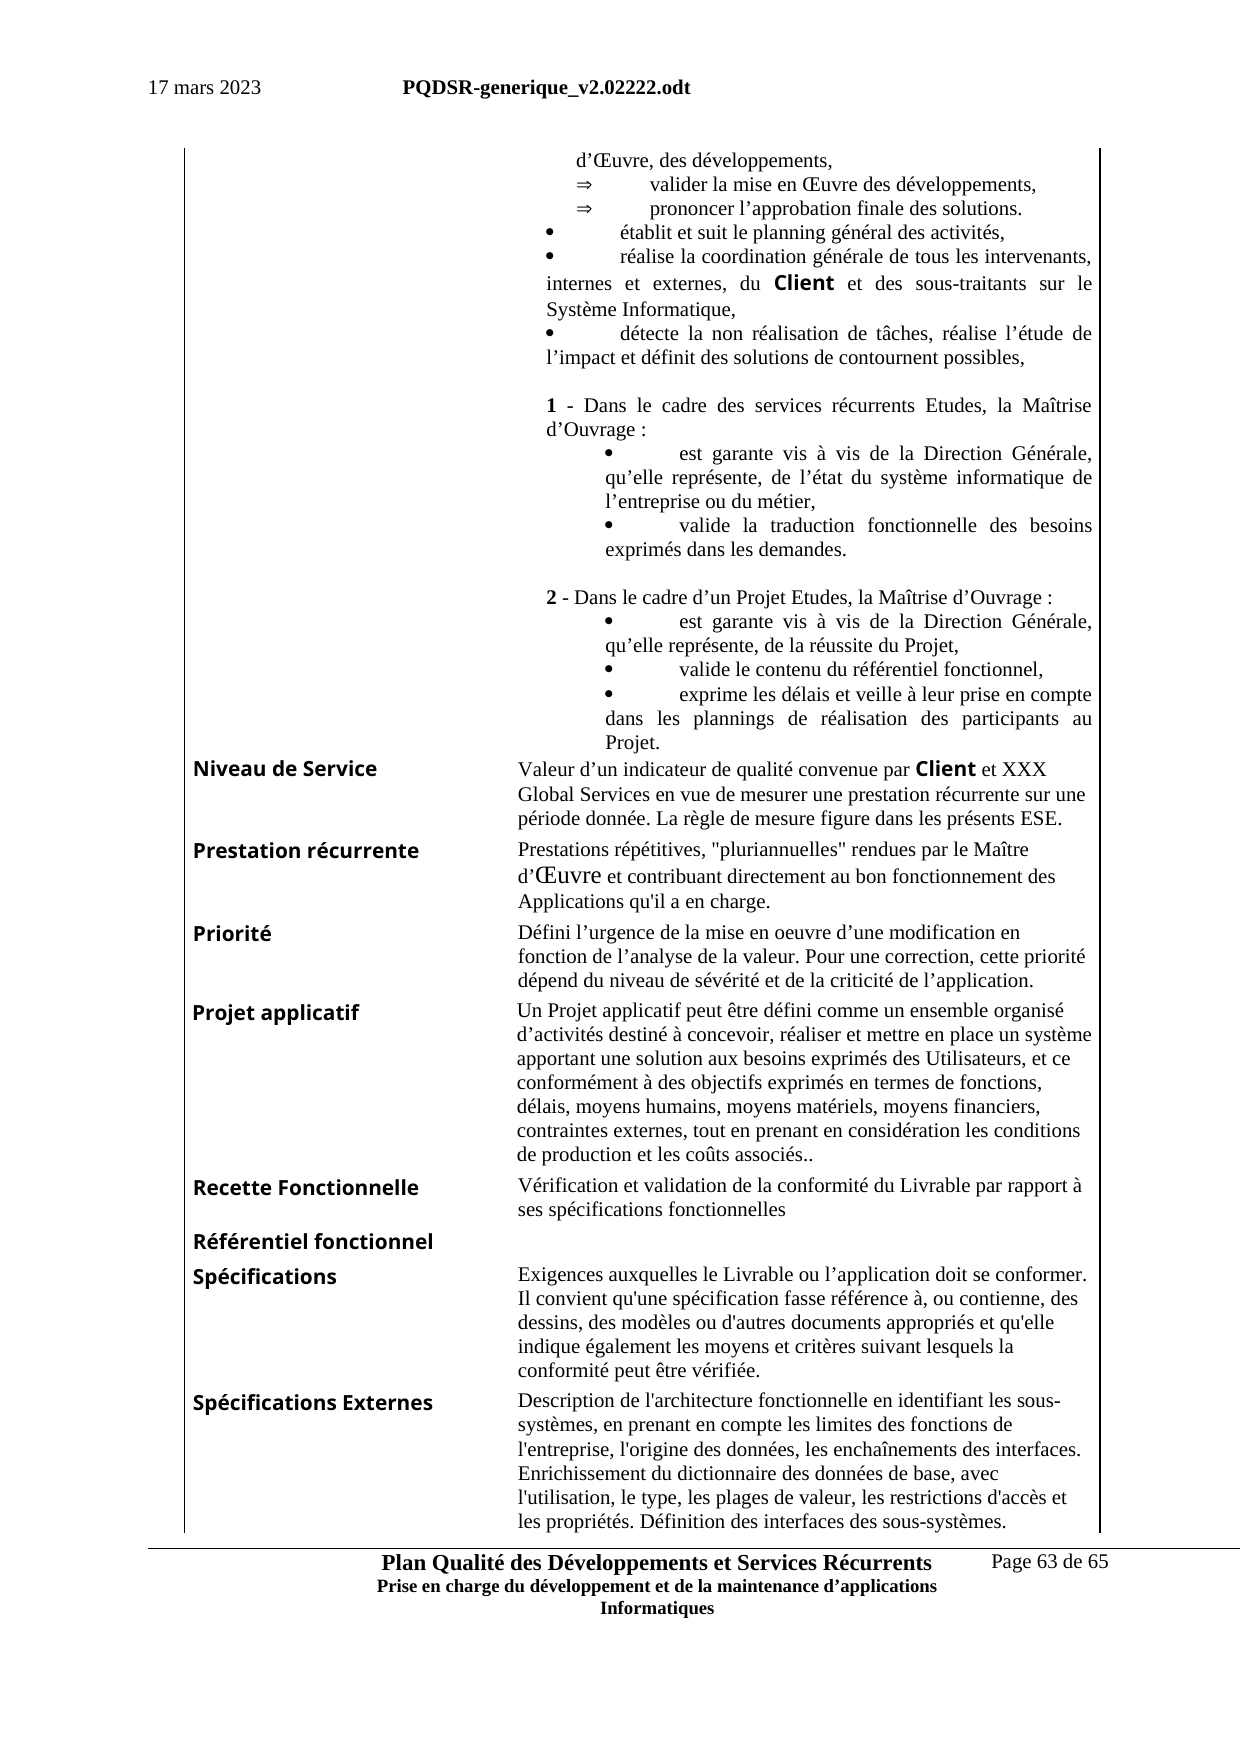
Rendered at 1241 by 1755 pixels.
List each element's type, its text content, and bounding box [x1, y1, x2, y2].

table_cell Référentiel fonctionnel [185, 1221, 509, 1256]
table_cell Priorité [185, 913, 509, 992]
table_cell Spécifications [185, 1256, 509, 1382]
table_cell [185, 148, 509, 754]
table_cell Niveau de Service [185, 754, 509, 830]
table_cell [509, 1221, 1099, 1256]
table_cell Prestation récurrente [185, 830, 509, 913]
table_cell Prestations répétitives, "pluriannuelles" rendues par le Maître d’Œuvre et contribuant directement au bon fonctionnement des Applications qu'il a en charge. [509, 830, 1099, 913]
table_cell Un Projet applicatif peut être défini comme un ensemble organisé d’activités destiné à concevoir, réaliser et mettre en place un système apportant une solution aux besoins exprimés des Utilisateurs, et ce conformément à des objectifs exprimés en termes de fonctions, délais, moyens humains, moyens matériels, moyens financiers, contraintes externes, tout en prenant en considération les conditions de production et les coûts associés.. [509, 992, 1099, 1166]
table_cell Spécifications Externes [185, 1382, 509, 1533]
table_cell Défini l’urgence de la mise en oeuvre d’une modification en fonction de l’analyse de la valeur. Pour une correction, cette priorité dépend du niveau de sévérité et de la criticité de l’application. [509, 913, 1099, 992]
table_cell Description de l'architecture fonctionnelle en identifiant les sous-systèmes, en prenant en compte les limites des fonctions de l'entreprise, l'origine des données, les enchaînements des interfaces. Enrichissement du dictionnaire des données de base, avec l'utilisation, le type, les plages de valeur, les restrictions d'accès et les propriétés. Définition des interfaces des sous-systèmes. [509, 1382, 1099, 1533]
table_cell d’Œuvre, des développements, valider la mise en Œuvre des développements, prononcer l’approbation finale des solutions. établit et suit le planning général des activités, réalise la coordination générale de tous les intervenants, internes et externes, du Client et des sous-traitants sur le Système Informatique, détecte la non réalisation de tâches, réalise l’étude de l’impact et définit des solutions de contournent possibles, 1 - Dans le cadre des services récurrents Etudes, la Maîtrise d’Ouvrage : est garante vis à vis de la Direction Générale, qu’elle représente, de l’état du système informatique de l’entreprise ou du métier, valide la traduction fonctionnelle des besoins exprimés dans les demandes. 2 - Dans le cadre d’un Projet Etudes, la Maîtrise d’Ouvrage : est garante vis à vis de la Direction Générale, qu’elle représente, de la réussite du Projet, valide le contenu du référentiel fonctionnel, exprime les délais et veille à leur prise en compte dans les plannings de réalisation des participants au Projet. [509, 148, 1099, 754]
table_cell Recette Fonctionnelle [185, 1166, 509, 1221]
table_cell Vérification et validation de la conformité du Livrable par rapport à ses spécifications fonctionnelles [509, 1166, 1099, 1221]
table_cell Projet applicatif [185, 992, 509, 1166]
table_cell Valeur d’un indicateur de qualité convenue par Client et XXX Global Services en vue de mesurer une prestation récurrente sur une période donnée. La règle de mesure figure dans les présents ESE. [509, 754, 1099, 830]
table_cell Exigences auxquelles le Livrable ou l’application doit se conformer. Il convient qu'une spécification fasse référence à, ou contienne, des dessins, des modèles ou d'autres documents appropriés et qu'elle indique également les moyens et critères suivant lesquels la conformité peut être vérifiée. [509, 1256, 1099, 1382]
